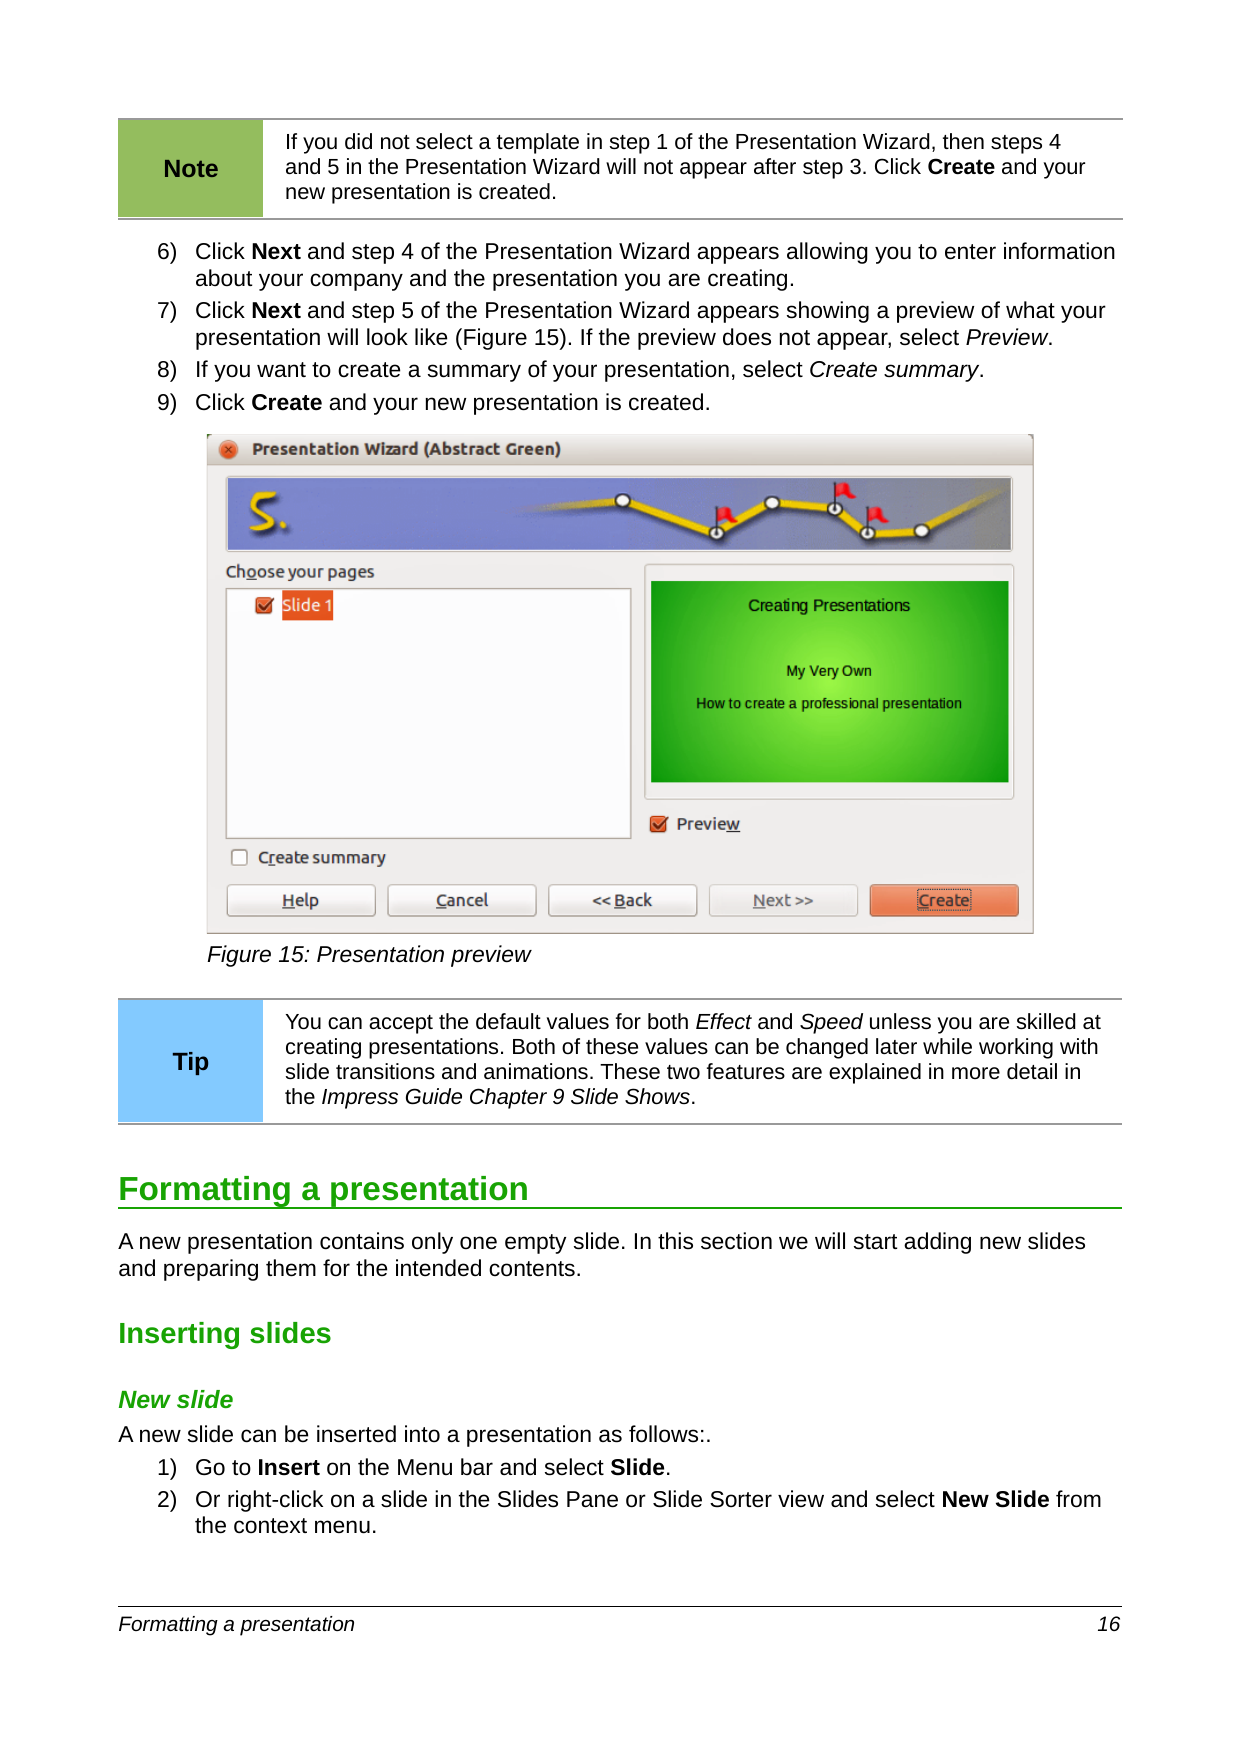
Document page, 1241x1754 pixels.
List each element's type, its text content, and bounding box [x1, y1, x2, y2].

subtitle Formatting a presentation [118, 1169, 1122, 1207]
text Figure 15: Presentation preview [207, 941, 1033, 967]
list A new slide can be inserted into a presentation as follows:. [118, 1421, 1122, 1447]
subtitle New slide [118, 1386, 1122, 1414]
table_header If you did not select a template in step 1 of the Presentation Wizard, then steps 4 and 5 in the Presentation Wizard will not appear after step 3. Click Create and your new presentation is created. [264, 120, 1123, 217]
picture [206, 434, 1034, 934]
list Click Next and step 4 of the Presentation Wizard appears allowing you to enter information about your company and the presentation you are creating. [177, 238, 1122, 291]
table_header Note [118, 120, 263, 217]
table_header Tip [118, 1000, 263, 1122]
table_header You can accept the default values for both Effect and Speed unless you are skilled at creating presentations. Both of these values can be changed later while working with slide transitions and animations. These two features are explained in more detail in the Impress Guide Chapter 9 Slide Shows. [264, 1000, 1122, 1122]
list Go to Insert on the Menu bar and select Slide. [177, 1453, 1122, 1480]
list Click Next and step 5 of the Presentation Wizard appears showing a preview of what your presentation will look like (Figure 15). If the preview does not appear, select Preview. [177, 297, 1122, 350]
subtitle Inserting slides [118, 1317, 1122, 1350]
list If you want to create a summary of your presentation, select Create summary. [177, 356, 1122, 382]
list Or right-click on a slide in the Slides Pane or Slide Sorter view and select New Slide from the context menu. [177, 1486, 1122, 1539]
text A new presentation contains only one empty slide. In this section we will start adding new slides and preparing them for the intended contents. [118, 1228, 1122, 1281]
list Click Create and your new presentation is created. [177, 389, 1122, 415]
